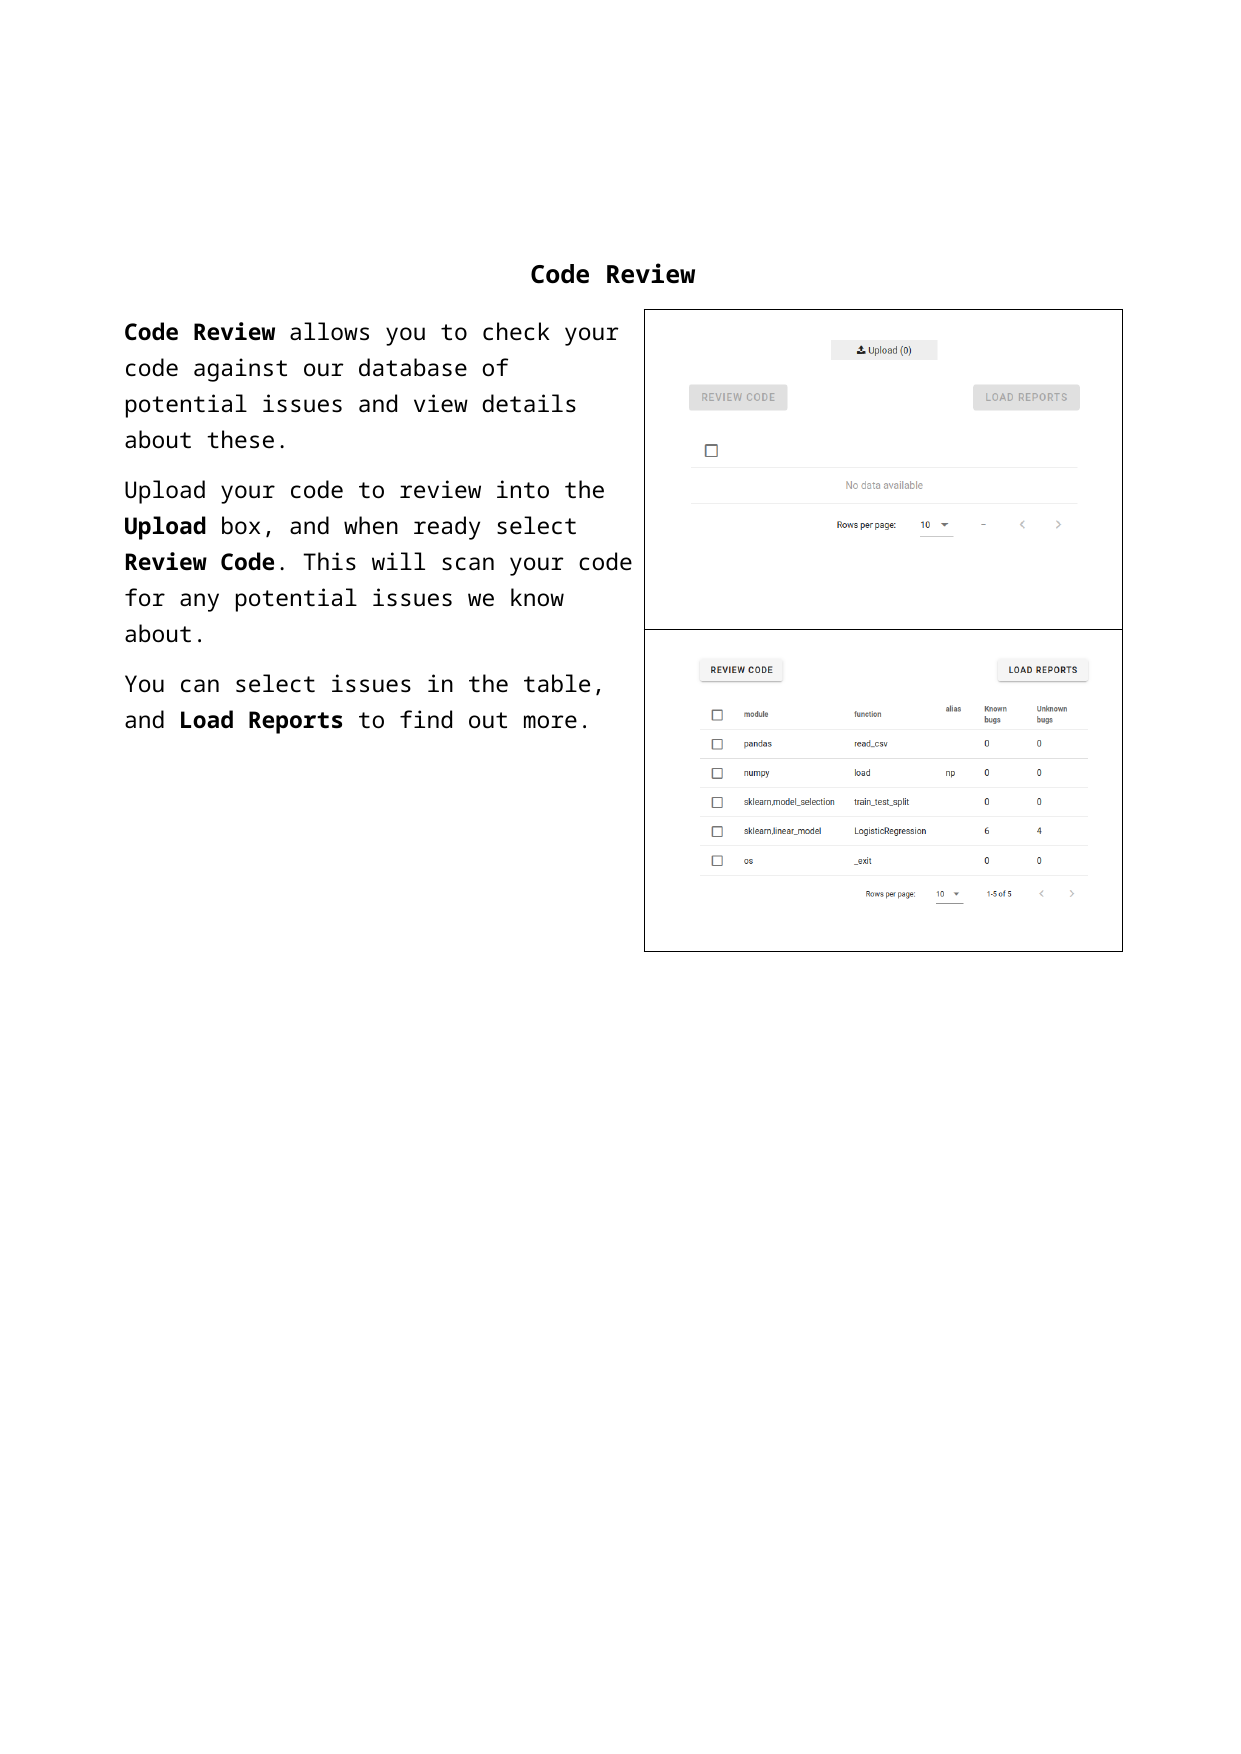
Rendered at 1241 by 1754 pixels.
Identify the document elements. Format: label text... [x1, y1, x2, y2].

table_header Code Review [118, 230, 1122, 309]
picture [813, 316, 1100, 450]
picture [675, 645, 1110, 917]
table_cell Code Review allows you to check your code against our database of potential issues and view details about these. Upload your code to review into the Upload box, and when ready select Review Code. This will scan your code for any potential issues we know about. You can select issues in the table, and Load Reports to find out more. [118, 309, 644, 951]
table_cell [645, 310, 1122, 629]
table_cell [645, 630, 1122, 951]
